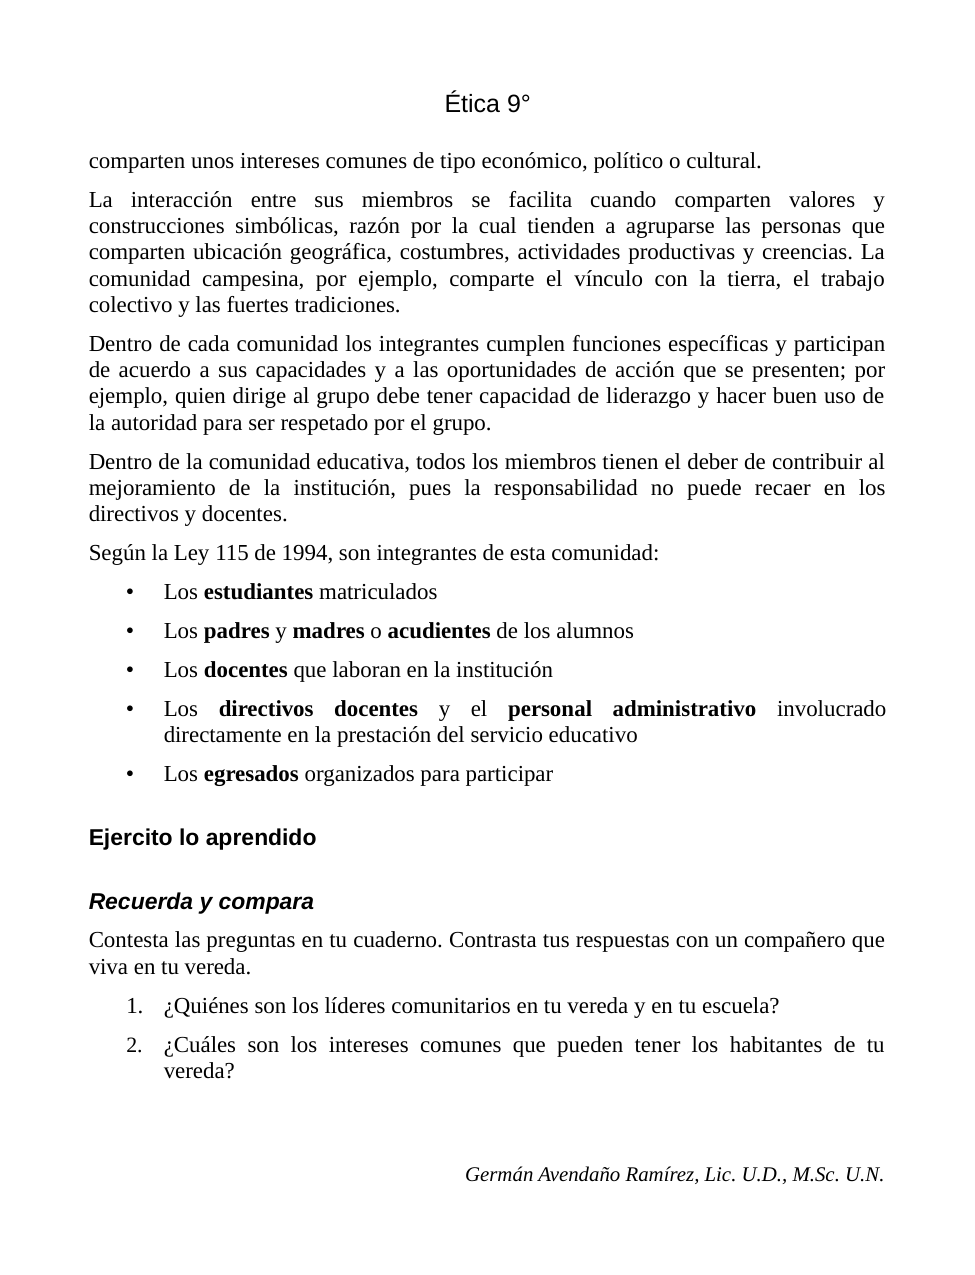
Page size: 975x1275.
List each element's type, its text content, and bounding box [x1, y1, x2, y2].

subtitle Ejercito lo aprendido [88, 824, 886, 850]
subtitle Recuerda y compara [88, 888, 886, 914]
text comparten unos intereses comunes de tipo económico, político o cultural. [88, 147, 886, 173]
list ¿Quiénes son los líderes comunitarios en tu vereda y en tu escuela? [126, 992, 886, 1018]
list Los padres y madres o acudientes de los alumnos [126, 617, 886, 643]
text Dentro de la comunidad educativa, todos los miembros tienen el deber de contribuir al mejoramiento de la institución, pues la responsabilidad no puede recaer en los directivos y docentes. [88, 448, 886, 527]
list ¿Cuáles son los intereses comunes que pueden tener los habitantes de tu vereda? [126, 1031, 886, 1083]
list Los directivos docentes y el personal administrativo involucrado directamente en la prestación del servicio educativo [126, 695, 886, 747]
list Los docentes que laboran en la institución [126, 656, 886, 682]
text Dentro de cada comunidad los integrantes cumplen funciones específicas y participan de acuerdo a sus capacidades y a las oportunidades de acción que se presenten; por ejemplo, quien dirige al grupo debe tener capacidad de liderazgo y hacer buen uso de la autoridad para ser respetado por el grupo. [88, 330, 886, 435]
list Los estudiantes matriculados [126, 578, 886, 604]
text Según la Ley 115 de 1994, son integrantes de esta comunidad: [88, 539, 886, 566]
text Contesta las preguntas en tu cuaderno. Contrasta tus respuestas con un compañero que viva en tu vereda. [88, 927, 886, 979]
text La interacción entre sus miembros se facilita cuando comparten valores y construcciones simbólicas, razón por la cual tienden a agruparse las personas que comparten ubicación geográfica, costumbres, actividades productivas y creencias. La comunidad campesina, por ejemplo, comparte el vínculo con la tierra, el trabajo colectivo y las fuertes tradiciones. [88, 186, 886, 317]
list Los egresados organizados para participar [126, 760, 886, 786]
